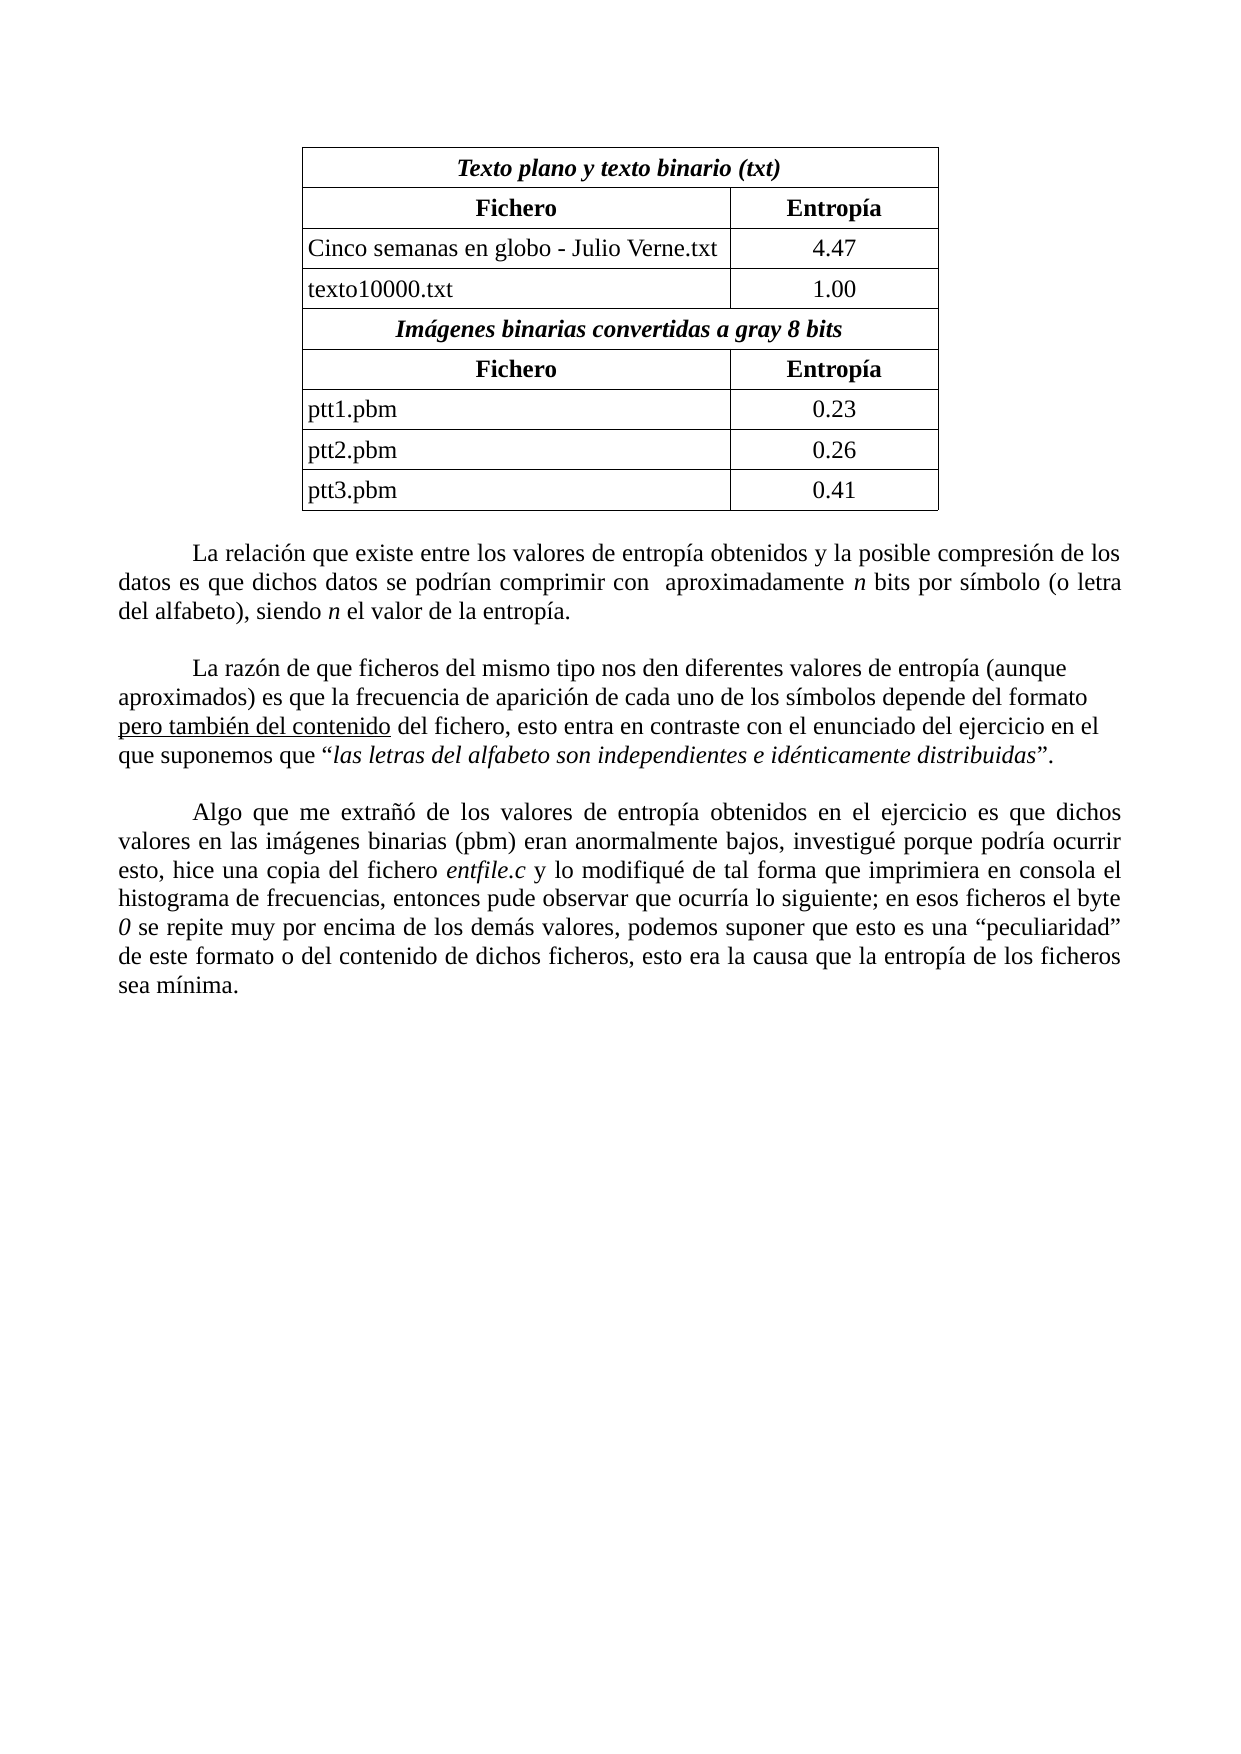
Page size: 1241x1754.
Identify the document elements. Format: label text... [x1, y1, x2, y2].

table_cell Cinco semanas en globo - Julio Verne.txt [303, 229, 730, 268]
text La razón de que ficheros del mismo tipo nos den diferentes valores de entropía (aunque aproximados) es que la frecuencia de aparición de cada uno de los símbolos depende del formato pero también del contenido del fichero, esto entra en contraste con el enunciado del ejercicio en el que suponemos que “las letras del alfabeto son independientes e idénticamente distribuidas”. [118, 653, 1122, 768]
table_cell Entropía [731, 350, 938, 389]
text Algo que me extrañó de los valores de entropía obtenidos en el ejercicio es que dichos valores en las imágenes binarias (pbm) eran anormalmente bajos, investigué porque podría ocurrir esto, hice una copia del fichero entfile.c y lo modifiqué de tal forma que imprimiera en consola el histograma de frecuencias, entonces pude observar que ocurría lo siguiente; en esos ficheros el byte 0 se repite muy por encima de los demás valores, podemos suponer que esto es una “peculiaridad” de este formato o del contenido de dichos ficheros, esto era la causa que la entropía de los ficheros sea mínima. [118, 797, 1122, 998]
table_header Texto plano y texto binario (txt) [303, 148, 938, 187]
table_cell 0.41 [731, 470, 938, 510]
table_cell Imágenes binarias convertidas a gray 8 bits [303, 309, 938, 348]
table_cell texto10000.txt [303, 269, 730, 308]
table_cell 4.47 [731, 229, 938, 268]
table_cell Entropía [731, 188, 938, 227]
table_cell ptt3.pbm [303, 470, 730, 510]
table_cell 0.23 [731, 390, 938, 429]
table_cell Fichero [303, 350, 730, 389]
table_cell 1.00 [731, 269, 938, 308]
text La relación que existe entre los valores de entropía obtenidos y la posible compresión de los datos es que dichos datos se podrían comprimir con aproximadamente n bits por símbolo (o letra del alfabeto), siendo n el valor de la entropía. [118, 538, 1122, 625]
table_cell Fichero [303, 188, 730, 227]
table_cell 0.26 [731, 430, 938, 469]
table_cell ptt2.pbm [303, 430, 730, 469]
table_cell ptt1.pbm [303, 390, 730, 429]
